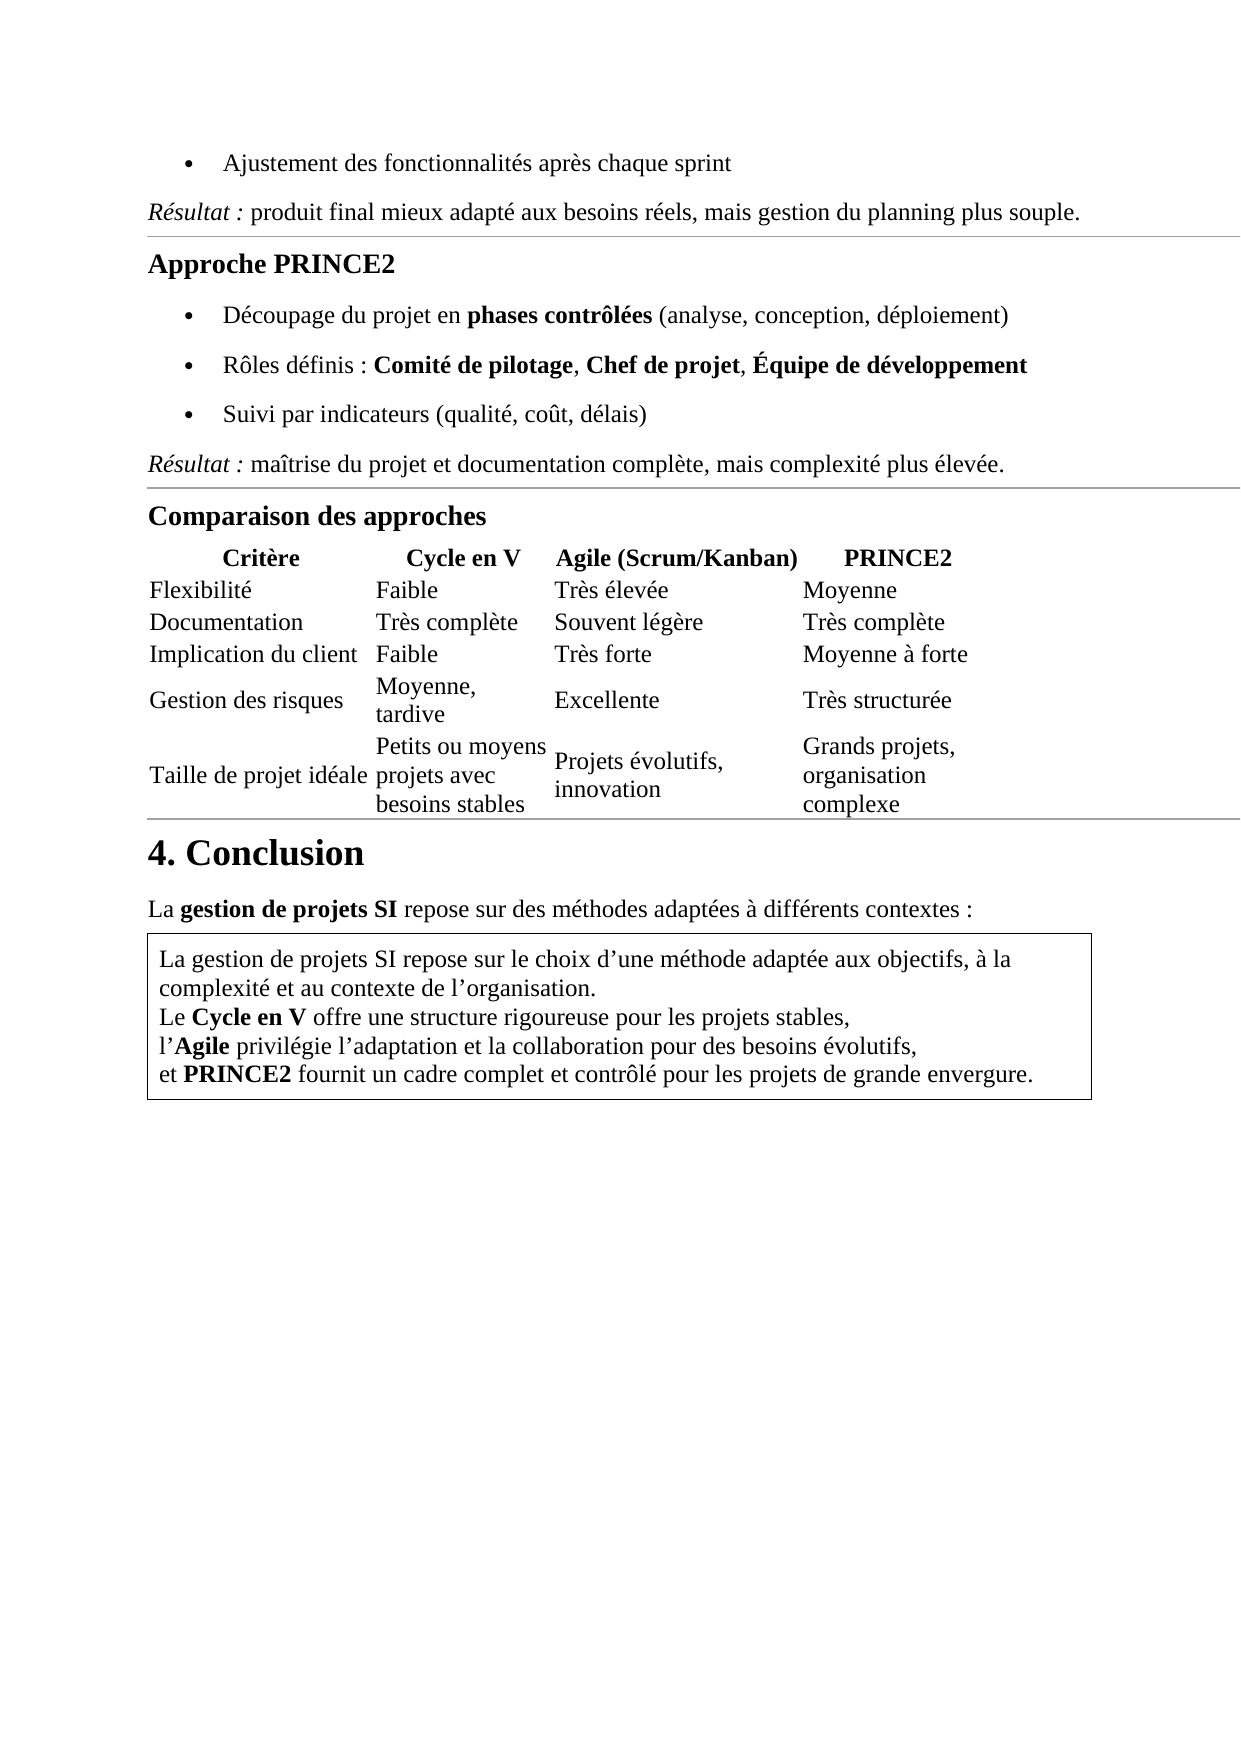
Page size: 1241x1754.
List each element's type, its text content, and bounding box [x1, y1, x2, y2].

table_cell Grands projets, organisation complexe [801, 730, 995, 818]
table_cell Faible [374, 638, 552, 669]
table_cell Moyenne, tardive [374, 669, 552, 730]
table_cell Flexibilité [148, 574, 374, 606]
table_cell Souvent légère [553, 606, 801, 637]
table_cell Documentation [148, 606, 374, 637]
list Découpage du projet en phases contrôlées (analyse, conception, déploiement) [185, 300, 1093, 329]
table_cell Petits ou moyens projets avec besoins stables [374, 730, 552, 818]
table_cell Très élevée [553, 574, 801, 606]
text Résultat : maîtrise du projet et documentation complète, mais complexité plus élevée. [148, 449, 1093, 478]
table_cell Très structurée [801, 669, 995, 730]
table_header Critère [148, 542, 374, 574]
text Résultat : produit final mieux adapté aux besoins réels, mais gestion du planning plus souple. [148, 197, 1093, 226]
table_header Agile (Scrum/Kanban) [553, 542, 801, 574]
table_cell Très complète [374, 606, 552, 637]
table_cell Moyenne à forte [801, 638, 995, 669]
table_cell Gestion des risques [148, 669, 374, 730]
subtitle Comparaison des approches [148, 499, 1093, 531]
text La gestion de projets SI repose sur des méthodes adaptées à différents contextes : [148, 894, 1093, 923]
table_header Cycle en V [374, 542, 552, 574]
table_cell Projets évolutifs, innovation [553, 730, 801, 818]
subtitle Approche PRINCE2 [148, 247, 1093, 279]
table_cell Faible [374, 574, 552, 606]
list Rôles définis : Comité de pilotage, Chef de projet, Équipe de développement [185, 350, 1093, 379]
list Suivi par indicateurs (qualité, coût, délais) [185, 399, 1093, 428]
table_cell Taille de projet idéale [148, 730, 374, 818]
table_header La gestion de projets SI repose sur le choix d’une méthode adaptée aux objectifs, à la complexité et au contexte de l’organisation. Le Cycle en V offre une structure rigoureuse pour les projets stables, l’Agile privilégie l’adaptation et la collaboration pour des besoins évolutifs, et PRINCE2 fournit un cadre complet et contrôlé pour les projets de grande envergure. [148, 934, 1091, 1099]
table_cell Très complète [801, 606, 995, 637]
list Ajustement des fonctionnalités après chaque sprint [185, 148, 1093, 176]
subtitle 4. Conclusion [148, 830, 1093, 873]
table_cell Moyenne [801, 574, 995, 606]
table_cell Implication du client [148, 638, 374, 669]
table_cell Excellente [553, 669, 801, 730]
table_header PRINCE2 [801, 542, 995, 574]
table_cell Très forte [553, 638, 801, 669]
